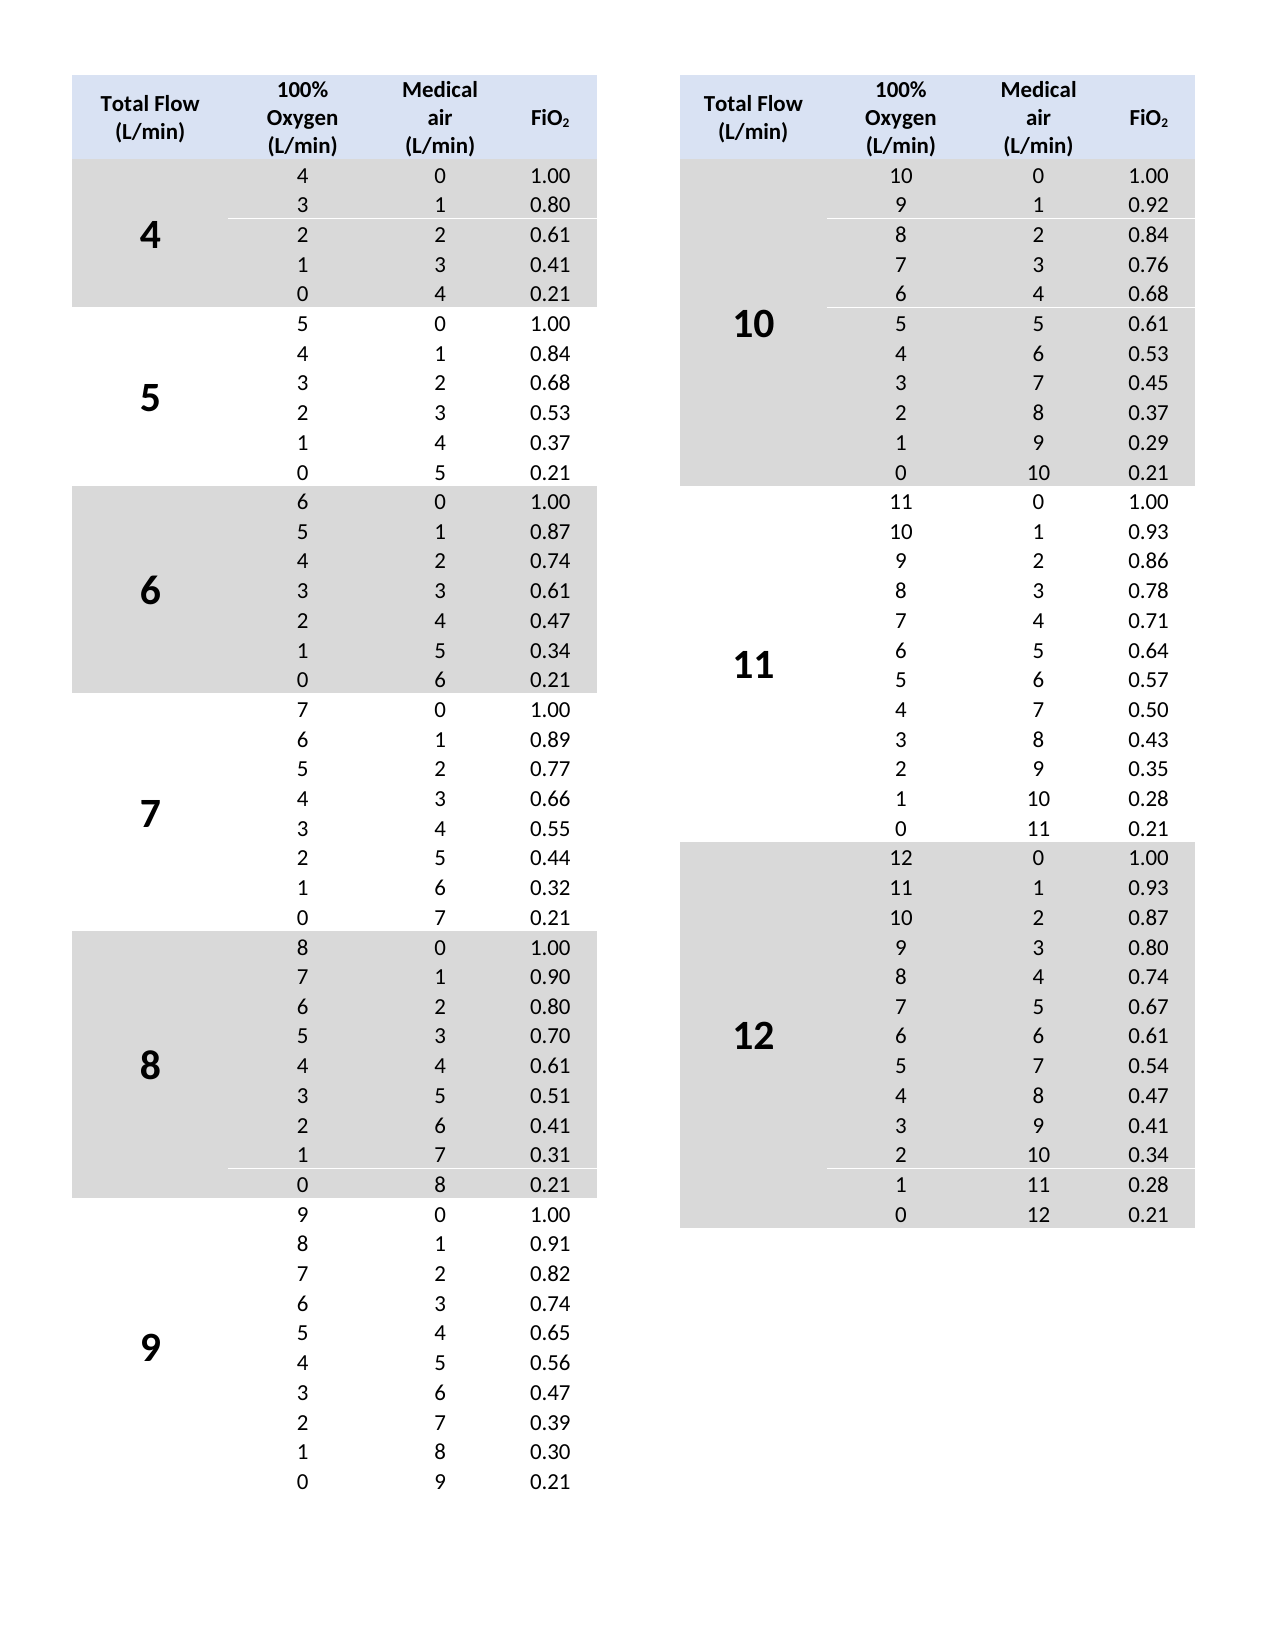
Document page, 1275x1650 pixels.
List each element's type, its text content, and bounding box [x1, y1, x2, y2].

table_header Medical air (L/min) [975, 75, 1102, 159]
table_cell 2 [377, 219, 503, 248]
table_cell 4 [228, 159, 377, 189]
table_cell 6 [827, 634, 975, 664]
table_cell 4 [377, 604, 503, 634]
table_cell 0.74 [503, 1287, 597, 1317]
table_cell 3 [228, 189, 377, 218]
table_cell 0.84 [1102, 219, 1195, 248]
table_cell 0 [228, 456, 377, 486]
table_cell 12 [975, 1198, 1102, 1228]
table_cell 3 [827, 1109, 975, 1139]
table_cell 0.50 [1102, 694, 1195, 723]
table_cell 10 [680, 159, 827, 486]
table_header Total Flow (L/min) [72, 75, 228, 159]
table_cell 0.74 [503, 545, 597, 575]
table_cell 0.80 [1102, 931, 1195, 961]
table_cell 0.55 [503, 812, 597, 842]
table_cell 1 [228, 1139, 377, 1168]
table_cell 4 [377, 1050, 503, 1079]
table_cell 4 [975, 961, 1102, 990]
table_cell 4 [377, 426, 503, 456]
table_cell 1 [377, 337, 503, 367]
table_cell 1.00 [1102, 486, 1195, 515]
table_cell 5 [377, 842, 503, 872]
table_cell 5 [228, 308, 377, 337]
table_cell 5 [377, 1347, 503, 1376]
table_cell 2 [228, 397, 377, 426]
table_cell 0 [228, 1169, 377, 1198]
table_header 100% Oxygen (L/min) [228, 75, 377, 159]
table_cell 3 [228, 1079, 377, 1109]
table_cell 0.74 [1102, 961, 1195, 990]
table_cell 4 [377, 278, 503, 307]
table_cell 5 [228, 1317, 377, 1347]
table_cell 9 [827, 545, 975, 575]
table_cell 0.76 [1102, 248, 1195, 278]
table_cell 9 [975, 753, 1102, 782]
table_cell 1 [975, 872, 1102, 901]
table_cell 2 [827, 397, 975, 426]
table_cell 0.92 [1102, 189, 1195, 218]
table_cell 0.34 [503, 634, 597, 664]
table_cell 3 [975, 248, 1102, 278]
table_cell 0.56 [503, 1347, 597, 1376]
table_cell 2 [228, 1406, 377, 1436]
table_cell 10 [827, 159, 975, 189]
table_cell 11 [975, 812, 1102, 842]
table_cell 7 [377, 1406, 503, 1436]
table_header FiO2 [1102, 75, 1195, 159]
table_cell 8 [228, 1228, 377, 1257]
table_cell 0 [228, 664, 377, 693]
table_cell 0.77 [503, 753, 597, 782]
table_cell 2 [975, 901, 1102, 931]
table_cell 5 [975, 990, 1102, 1020]
table_cell 0.21 [1102, 456, 1195, 486]
table_cell 9 [228, 1198, 377, 1228]
table_cell 0.41 [1102, 1109, 1195, 1139]
table_cell 8 [827, 219, 975, 248]
table_cell 0 [827, 456, 975, 486]
table_cell 6 [975, 1020, 1102, 1050]
table_cell 2 [228, 842, 377, 872]
table_cell 0.90 [503, 961, 597, 990]
table_cell 1 [827, 783, 975, 812]
table_cell 0.21 [1102, 1198, 1195, 1228]
table_cell 0.43 [1102, 723, 1195, 753]
table_cell 1.00 [1102, 842, 1195, 872]
table_cell 1.00 [503, 1198, 597, 1228]
table_cell 0.37 [503, 426, 597, 456]
table_cell 0.21 [503, 1465, 597, 1495]
table_cell 0.21 [1102, 812, 1195, 842]
table_cell 4 [827, 694, 975, 723]
table_cell 9 [975, 426, 1102, 456]
table_cell 1 [377, 1228, 503, 1257]
table_cell 2 [377, 367, 503, 397]
table_header Medical air (L/min) [377, 75, 503, 159]
table_cell 2 [377, 1258, 503, 1287]
table_cell 6 [975, 664, 1102, 693]
table_cell 4 [975, 278, 1102, 307]
table_cell 3 [377, 1020, 503, 1050]
table_cell 0.61 [503, 1050, 597, 1079]
table_cell 0.32 [503, 872, 597, 901]
table_cell 5 [975, 308, 1102, 337]
table_cell 0.28 [1102, 783, 1195, 812]
table_cell 7 [975, 694, 1102, 723]
table_cell 10 [827, 515, 975, 545]
table_cell 3 [377, 575, 503, 604]
table_cell 2 [377, 990, 503, 1020]
table_cell 10 [975, 456, 1102, 486]
table_cell 8 [228, 931, 377, 961]
table_cell 6 [975, 337, 1102, 367]
table_cell 1 [377, 515, 503, 545]
table_cell 0.35 [1102, 753, 1195, 782]
table_cell 0.47 [503, 604, 597, 634]
table_cell 0.61 [503, 575, 597, 604]
table_cell 0 [228, 278, 377, 307]
table_cell 6 [228, 486, 377, 515]
table_cell 0.68 [503, 367, 597, 397]
table_cell 5 [827, 308, 975, 337]
table_cell 5 [827, 1050, 975, 1079]
table_cell 7 [228, 1258, 377, 1287]
table_cell 5 [72, 308, 228, 486]
table_cell 5 [975, 634, 1102, 664]
table_header FiO2 [503, 75, 597, 159]
table_cell 8 [975, 723, 1102, 753]
table_header Total Flow (L/min) [680, 75, 827, 159]
table_cell 1 [827, 1169, 975, 1198]
table_cell 2 [975, 545, 1102, 575]
table_cell 6 [377, 664, 503, 693]
table_cell 1.00 [503, 694, 597, 723]
table_cell 9 [72, 1198, 228, 1495]
table_cell 0.21 [503, 901, 597, 931]
table_cell 0.44 [503, 842, 597, 872]
table_cell 0.86 [1102, 545, 1195, 575]
table_cell 5 [377, 634, 503, 664]
table_cell 6 [827, 1020, 975, 1050]
table_cell 0.53 [1102, 337, 1195, 367]
table_cell 0 [827, 1198, 975, 1228]
table_cell 4 [72, 159, 228, 307]
table_cell 3 [975, 931, 1102, 961]
table_cell 0.37 [1102, 397, 1195, 426]
table_cell 6 [228, 990, 377, 1020]
table_cell 0.28 [1102, 1169, 1195, 1198]
table_cell 7 [975, 1050, 1102, 1079]
table_cell 8 [975, 1079, 1102, 1109]
table_cell 5 [377, 456, 503, 486]
table_cell 1.00 [503, 486, 597, 515]
table_cell 6 [377, 872, 503, 901]
table_cell 0.45 [1102, 367, 1195, 397]
table_cell 2 [228, 219, 377, 248]
table_cell 1 [228, 426, 377, 456]
table_cell 0 [975, 159, 1102, 189]
table_cell 0.68 [1102, 278, 1195, 307]
table_cell 11 [975, 1169, 1102, 1198]
table_cell 7 [228, 961, 377, 990]
table_cell 2 [827, 753, 975, 782]
table_cell 8 [827, 575, 975, 604]
table_cell 7 [975, 367, 1102, 397]
table_cell 0.57 [1102, 664, 1195, 693]
table_cell 3 [228, 367, 377, 397]
table_cell 0.71 [1102, 604, 1195, 634]
table_cell 0.87 [1102, 901, 1195, 931]
table_cell 7 [377, 1139, 503, 1168]
table_cell 3 [975, 575, 1102, 604]
table_cell 6 [377, 1376, 503, 1406]
table_cell 0.65 [503, 1317, 597, 1347]
table_cell 2 [228, 1109, 377, 1139]
table_cell 0 [827, 812, 975, 842]
table_cell 0.31 [503, 1139, 597, 1168]
table_cell 5 [228, 753, 377, 782]
table_cell 8 [377, 1169, 503, 1198]
table_cell 3 [228, 812, 377, 842]
table_cell 1 [377, 723, 503, 753]
table_cell 4 [827, 337, 975, 367]
table_cell 0.64 [1102, 634, 1195, 664]
table_cell 0 [228, 901, 377, 931]
table_cell 0.21 [503, 664, 597, 693]
table_cell 10 [975, 783, 1102, 812]
table_cell 1 [975, 515, 1102, 545]
table_cell 1 [975, 189, 1102, 218]
table_cell 1 [228, 1436, 377, 1465]
table_cell 11 [680, 486, 827, 842]
table_cell 9 [827, 931, 975, 961]
table_cell 7 [228, 694, 377, 723]
table_cell 10 [975, 1139, 1102, 1168]
table_cell 9 [377, 1465, 503, 1495]
table_cell 9 [827, 189, 975, 218]
table_cell 0.53 [503, 397, 597, 426]
table_cell 7 [72, 694, 228, 931]
table_cell 1 [377, 961, 503, 990]
table_cell 0 [377, 486, 503, 515]
table_cell 6 [228, 723, 377, 753]
table_cell 0 [377, 308, 503, 337]
table_cell 1.00 [503, 159, 597, 189]
table_cell 5 [228, 515, 377, 545]
table_cell 4 [228, 783, 377, 812]
table_cell 7 [827, 990, 975, 1020]
table_cell 0.21 [503, 1169, 597, 1198]
table_cell 10 [827, 901, 975, 931]
table_cell 0.89 [503, 723, 597, 753]
table_cell 0.84 [503, 337, 597, 367]
table_cell 2 [377, 545, 503, 575]
table_cell 9 [975, 1109, 1102, 1139]
table_cell 4 [377, 1317, 503, 1347]
table_cell 1.00 [503, 308, 597, 337]
table_cell 2 [228, 604, 377, 634]
table_cell 0.29 [1102, 426, 1195, 456]
table_cell 0.47 [1102, 1079, 1195, 1109]
table_cell 11 [827, 872, 975, 901]
table_cell 6 [377, 1109, 503, 1139]
table_cell 5 [827, 664, 975, 693]
table_cell 8 [975, 397, 1102, 426]
table_cell 0.41 [503, 1109, 597, 1139]
table_cell 1.00 [1102, 159, 1195, 189]
table_cell 0 [377, 694, 503, 723]
table_cell 1 [827, 426, 975, 456]
table_cell 0.93 [1102, 515, 1195, 545]
table_cell 8 [827, 961, 975, 990]
table_cell 3 [228, 575, 377, 604]
table_cell 0 [377, 1198, 503, 1228]
table_cell 0.34 [1102, 1139, 1195, 1168]
table_cell 5 [377, 1079, 503, 1109]
table_cell 0 [228, 1465, 377, 1495]
table_cell 1 [228, 872, 377, 901]
table_cell 0.67 [1102, 990, 1195, 1020]
table_cell 0.91 [503, 1228, 597, 1257]
table_cell 0 [377, 931, 503, 961]
table_cell 4 [377, 812, 503, 842]
table_cell 11 [827, 486, 975, 515]
table_cell 3 [228, 1376, 377, 1406]
table_cell 3 [377, 1287, 503, 1317]
table_cell 0.51 [503, 1079, 597, 1109]
table_cell 2 [377, 753, 503, 782]
table_cell 4 [228, 1050, 377, 1079]
table_cell 1.00 [503, 931, 597, 961]
table_cell 1 [228, 634, 377, 664]
table_cell 7 [827, 604, 975, 634]
table_cell 0.66 [503, 783, 597, 812]
table_cell 8 [377, 1436, 503, 1465]
table_header 100% Oxygen (L/min) [827, 75, 975, 159]
table_cell 0.80 [503, 990, 597, 1020]
table_cell 6 [827, 278, 975, 307]
table_cell 1 [228, 248, 377, 278]
table_cell 0 [377, 159, 503, 189]
table_cell 0.61 [1102, 308, 1195, 337]
table_cell 0.41 [503, 248, 597, 278]
table_cell 0 [975, 486, 1102, 515]
table_cell 4 [827, 1079, 975, 1109]
table_cell 0.54 [1102, 1050, 1195, 1079]
table_cell 4 [228, 1347, 377, 1376]
table_cell 7 [377, 901, 503, 931]
table_cell 0.93 [1102, 872, 1195, 901]
table_cell 0.21 [503, 456, 597, 486]
table_cell 0.82 [503, 1258, 597, 1287]
table_cell 8 [72, 931, 228, 1198]
table_cell 3 [377, 248, 503, 278]
table_cell 2 [827, 1139, 975, 1168]
table_cell 12 [680, 842, 827, 1228]
table_cell 0 [975, 842, 1102, 872]
table_cell 0.70 [503, 1020, 597, 1050]
table_cell 5 [228, 1020, 377, 1050]
table_cell 4 [228, 337, 377, 367]
table_cell 6 [228, 1287, 377, 1317]
table_cell 0.47 [503, 1376, 597, 1406]
table_cell 0.61 [503, 219, 597, 248]
table_cell 0.80 [503, 189, 597, 218]
table_cell 3 [827, 723, 975, 753]
table_cell 3 [827, 367, 975, 397]
table_cell 0.61 [1102, 1020, 1195, 1050]
table_cell 0.87 [503, 515, 597, 545]
table_cell 1 [377, 189, 503, 218]
table_cell 6 [72, 486, 228, 693]
table_cell 4 [228, 545, 377, 575]
table_cell 3 [377, 397, 503, 426]
table_cell 0.21 [503, 278, 597, 307]
table_cell 12 [827, 842, 975, 872]
table_cell 2 [975, 219, 1102, 248]
table_cell 0.78 [1102, 575, 1195, 604]
table_cell 7 [827, 248, 975, 278]
table_cell 0.39 [503, 1406, 597, 1436]
table_cell 0.30 [503, 1436, 597, 1465]
table_cell 4 [975, 604, 1102, 634]
table_cell 3 [377, 783, 503, 812]
